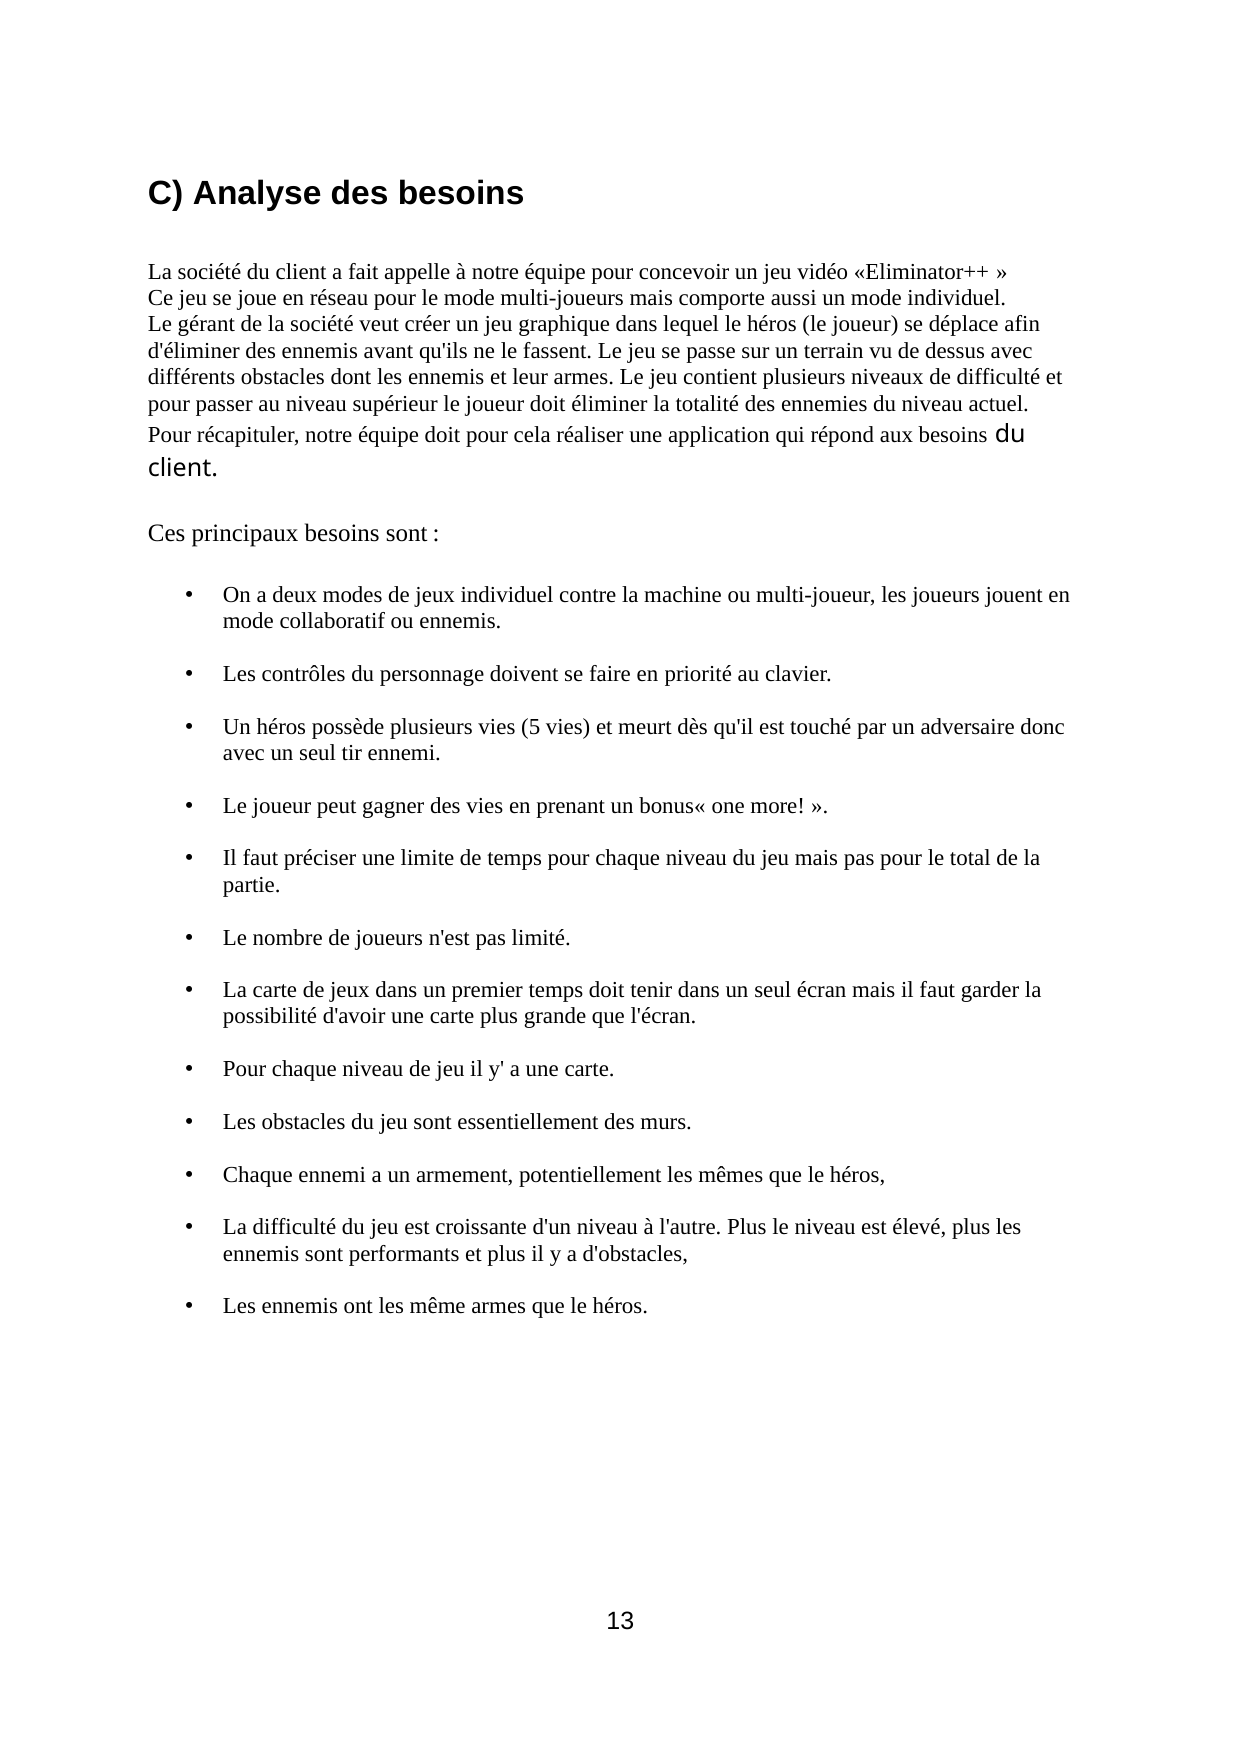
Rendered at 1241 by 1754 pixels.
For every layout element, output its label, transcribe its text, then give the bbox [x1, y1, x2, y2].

list Le nombre de joueurs n'est pas limité. [185, 923, 1093, 950]
subtitle Analyse des besoins [148, 173, 1093, 211]
list Les ennemis ont les même armes que le héros. [185, 1292, 1093, 1319]
list Les contrôles du personnage doivent se faire en priorité au clavier. [185, 660, 1093, 686]
list La difficulté du jeu est croissante d'un niveau à l'autre. Plus le niveau est élevé, plus les ennemis sont performants et plus il y a d'obstacles, [185, 1213, 1093, 1266]
text Le gérant de la société veut créer un jeu graphique dans lequel le héros (le joueur) se déplace afin d'éliminer des ennemis avant qu'ils ne le fassent. Le jeu se passe sur un terrain vu de dessus avec différents obstacles dont les ennemis et leur armes. Le jeu contient plusieurs niveaux de difficulté et pour passer au niveau supérieur le joueur doit éliminer la totalité des ennemies du niveau actuel. [148, 311, 1093, 416]
list Chaque ennemi a un armement, potentiellement les mêmes que le héros, [185, 1161, 1093, 1187]
list La carte de jeux dans un premier temps doit tenir dans un seul écran mais il faut garder la possibilité d'avoir une carte plus grande que l'écran. [185, 976, 1093, 1029]
list Pour chaque niveau de jeu il y' a une carte. [185, 1055, 1093, 1082]
list Un héros possède plusieurs vies (5 vies) et meurt dès qu'il est touché par un adversaire donc avec un seul tir ennemi. [185, 713, 1093, 765]
list Les obstacles du jeu sont essentiellement des murs. [185, 1108, 1093, 1134]
list On a deux modes de jeux individuel contre la machine ou multi-joueur, les joueurs jouent en mode collaboratif ou ennemis. [185, 581, 1093, 634]
text Ce jeu se joue en réseau pour le mode multi-joueurs mais comporte aussi un mode individuel. [148, 284, 1093, 311]
list Il faut préciser une limite de temps pour chaque niveau du jeu mais pas pour le total de la partie. [185, 844, 1093, 897]
list Le joueur peut gagner des vies en prenant un bonus« one more! ». [185, 792, 1093, 818]
text La société du client a fait appelle à notre équipe pour concevoir un jeu vidéo «Eliminator++ » [148, 258, 1093, 284]
text Ces principaux besoins sont : [148, 518, 1093, 547]
text Pour récapituler, notre équipe doit pour cela réaliser une application qui répond aux besoins du client. [148, 416, 1093, 484]
